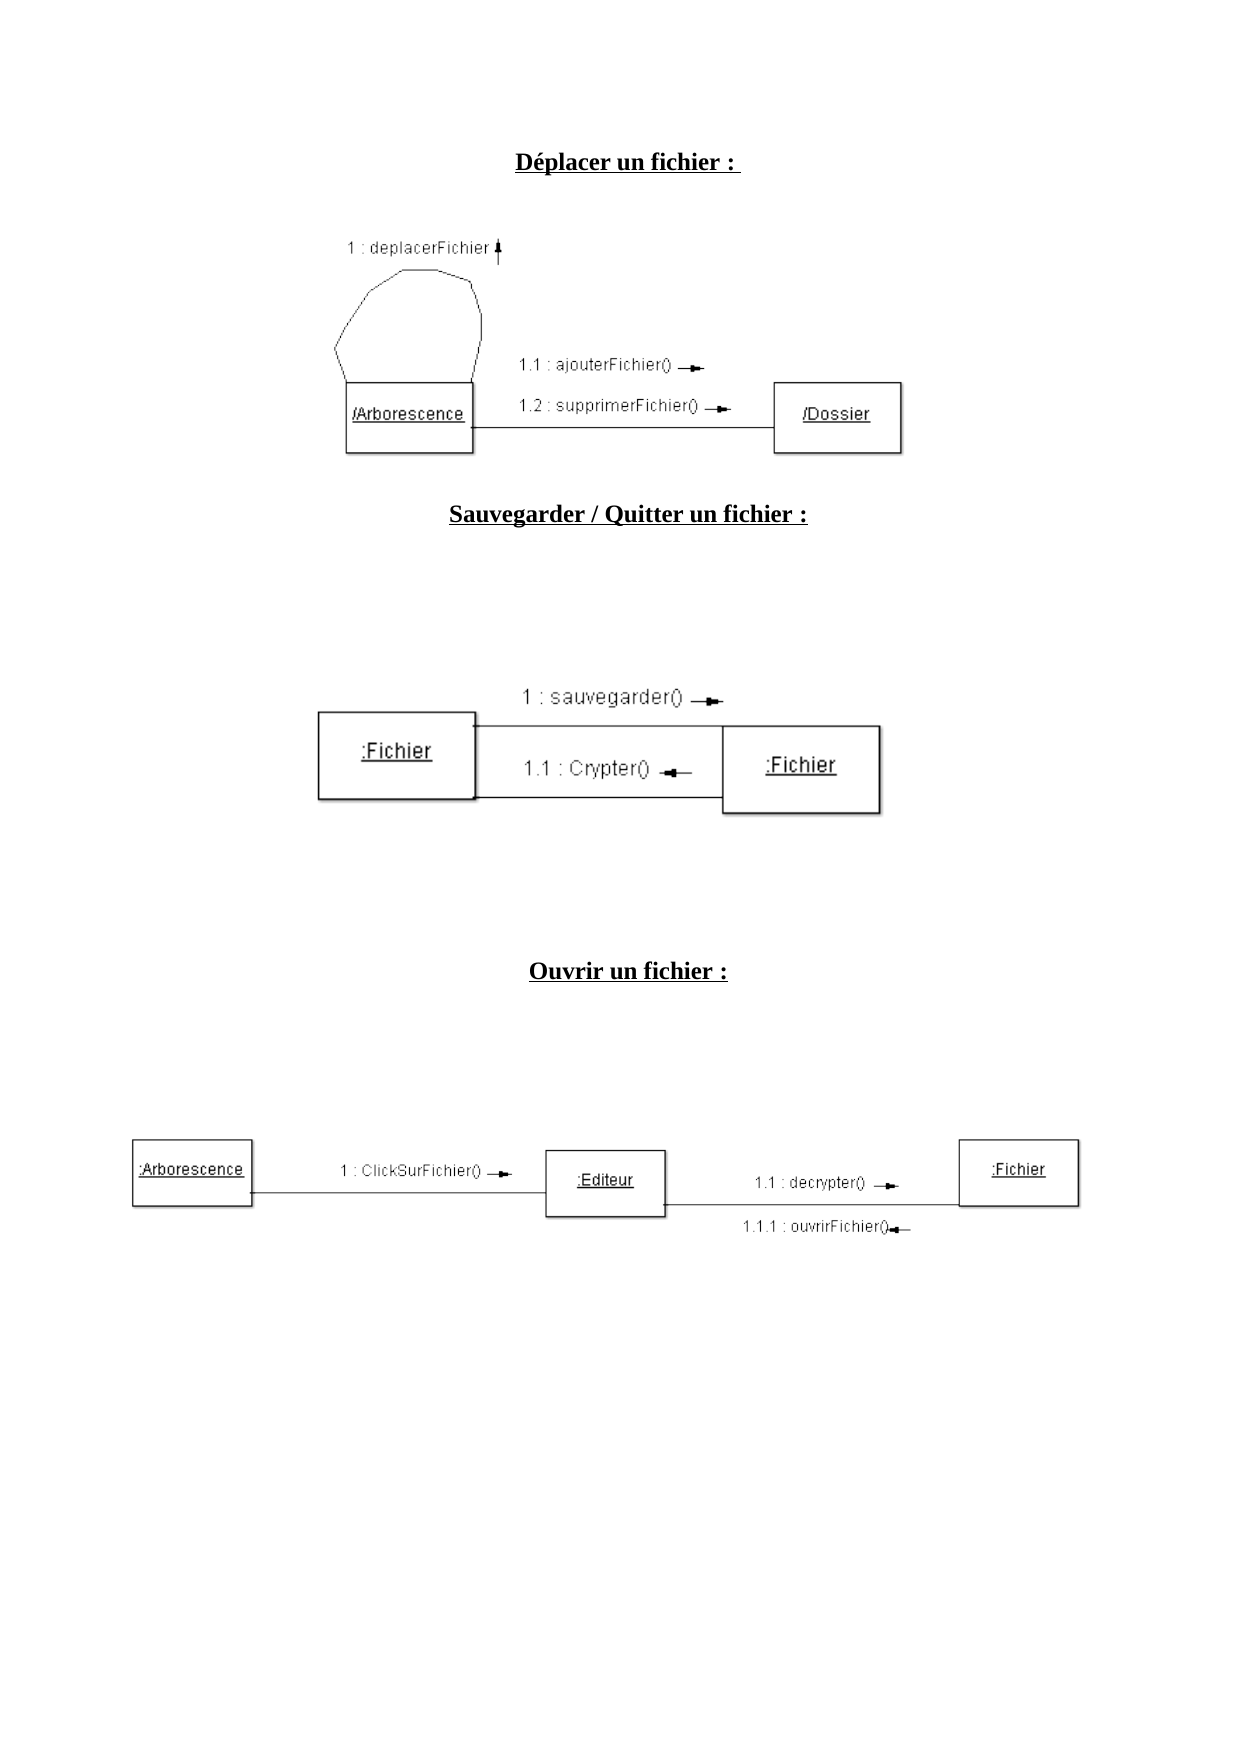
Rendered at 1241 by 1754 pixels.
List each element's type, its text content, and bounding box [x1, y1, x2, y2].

picture [249, 196, 936, 471]
text Déplacer un fichier : [53, 147, 1203, 176]
text Ouvrir un fichier : [53, 956, 1203, 984]
picture [67, 614, 1130, 927]
picture [40, 1066, 1170, 1298]
text Sauvegarder / Quitter un fichier : [53, 499, 1203, 527]
